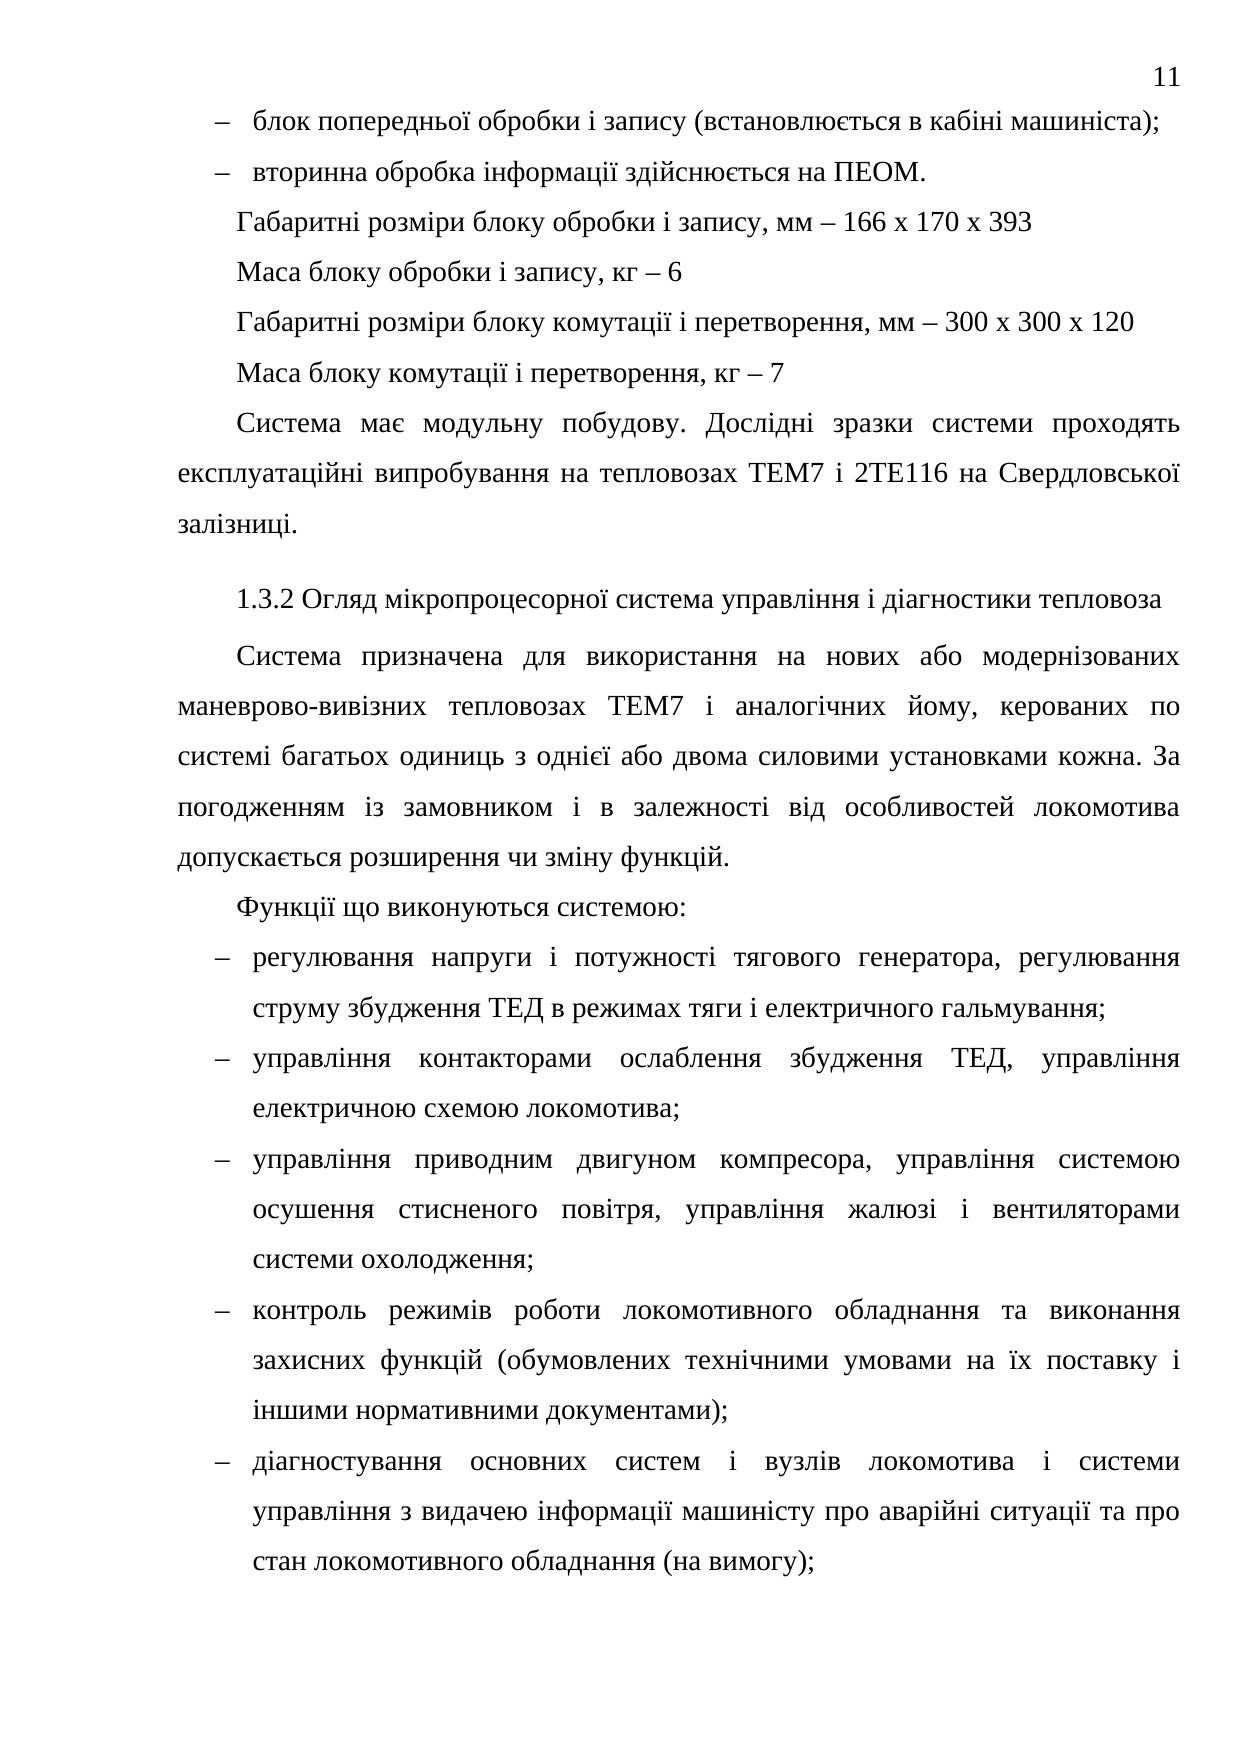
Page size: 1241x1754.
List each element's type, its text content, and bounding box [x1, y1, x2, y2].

list регулювання напруги і потужності тягового генератора, регулювання струму збудження ТЕД в режимах тяги і електричного гальмування; [215, 939, 1181, 1023]
list блок попередньої обробки і запису (встановлюється в кабіні машиніста); [215, 103, 1181, 137]
text Система має модульну побудову. Дослідні зразки системи проходять експлуатаційні випробування на тепловозах ТЕМ7 і 2ТЕ116 на Свердловської залізниці. [177, 405, 1181, 539]
list контроль режимів роботи локомотивного обладнання та виконання захисних функцій (обумовлених технічними умовами на їх поставку і іншими нормативними документами); [215, 1292, 1181, 1426]
list управління контакторами ослаблення збудження ТЕД, управління електричною схемою локомотива; [215, 1040, 1181, 1124]
list діагностування основних систем і вузлів локомотива і системи управління з видачею інформації машиністу про аварійні ситуації та про стан локомотивного обладнання (на вимогу); [215, 1443, 1181, 1577]
list вторинна обробка інформації здійснюється на ПЕОМ. [215, 154, 1181, 187]
list управління приводним двигуном компресора, управління системою осушення стисненого повітря, управління жалюзі і вентиляторами системи охолодження; [215, 1141, 1181, 1275]
text Функції що виконуються системою: [177, 889, 1181, 923]
text Система призначена для використання на нових або модернізованих маневрово-вивізних тепловозах ТЕМ7 і аналогічних йому, керованих по системі багатьох одиниць з однієї або двома силовими установками кожна. За погодженням із замовником і в залежності від особливостей локомотива допускається розширення чи зміну функцій. [177, 638, 1181, 872]
text Габаритні розміри блоку комутації і перетворення, мм – 300 х 300 х 120 [177, 304, 1181, 338]
text Маса блоку комутації і перетворення, кг – 7 [177, 355, 1181, 388]
subtitle 1.3.2 Огляд мікропроцесорної система управління і діагностики тепловоза [177, 581, 1181, 615]
text Маса блоку обробки і запису, кг – 6 [177, 254, 1181, 288]
text Габаритні розміри блоку обробки і запису, мм – 166 х 170 х 393 [177, 204, 1181, 237]
